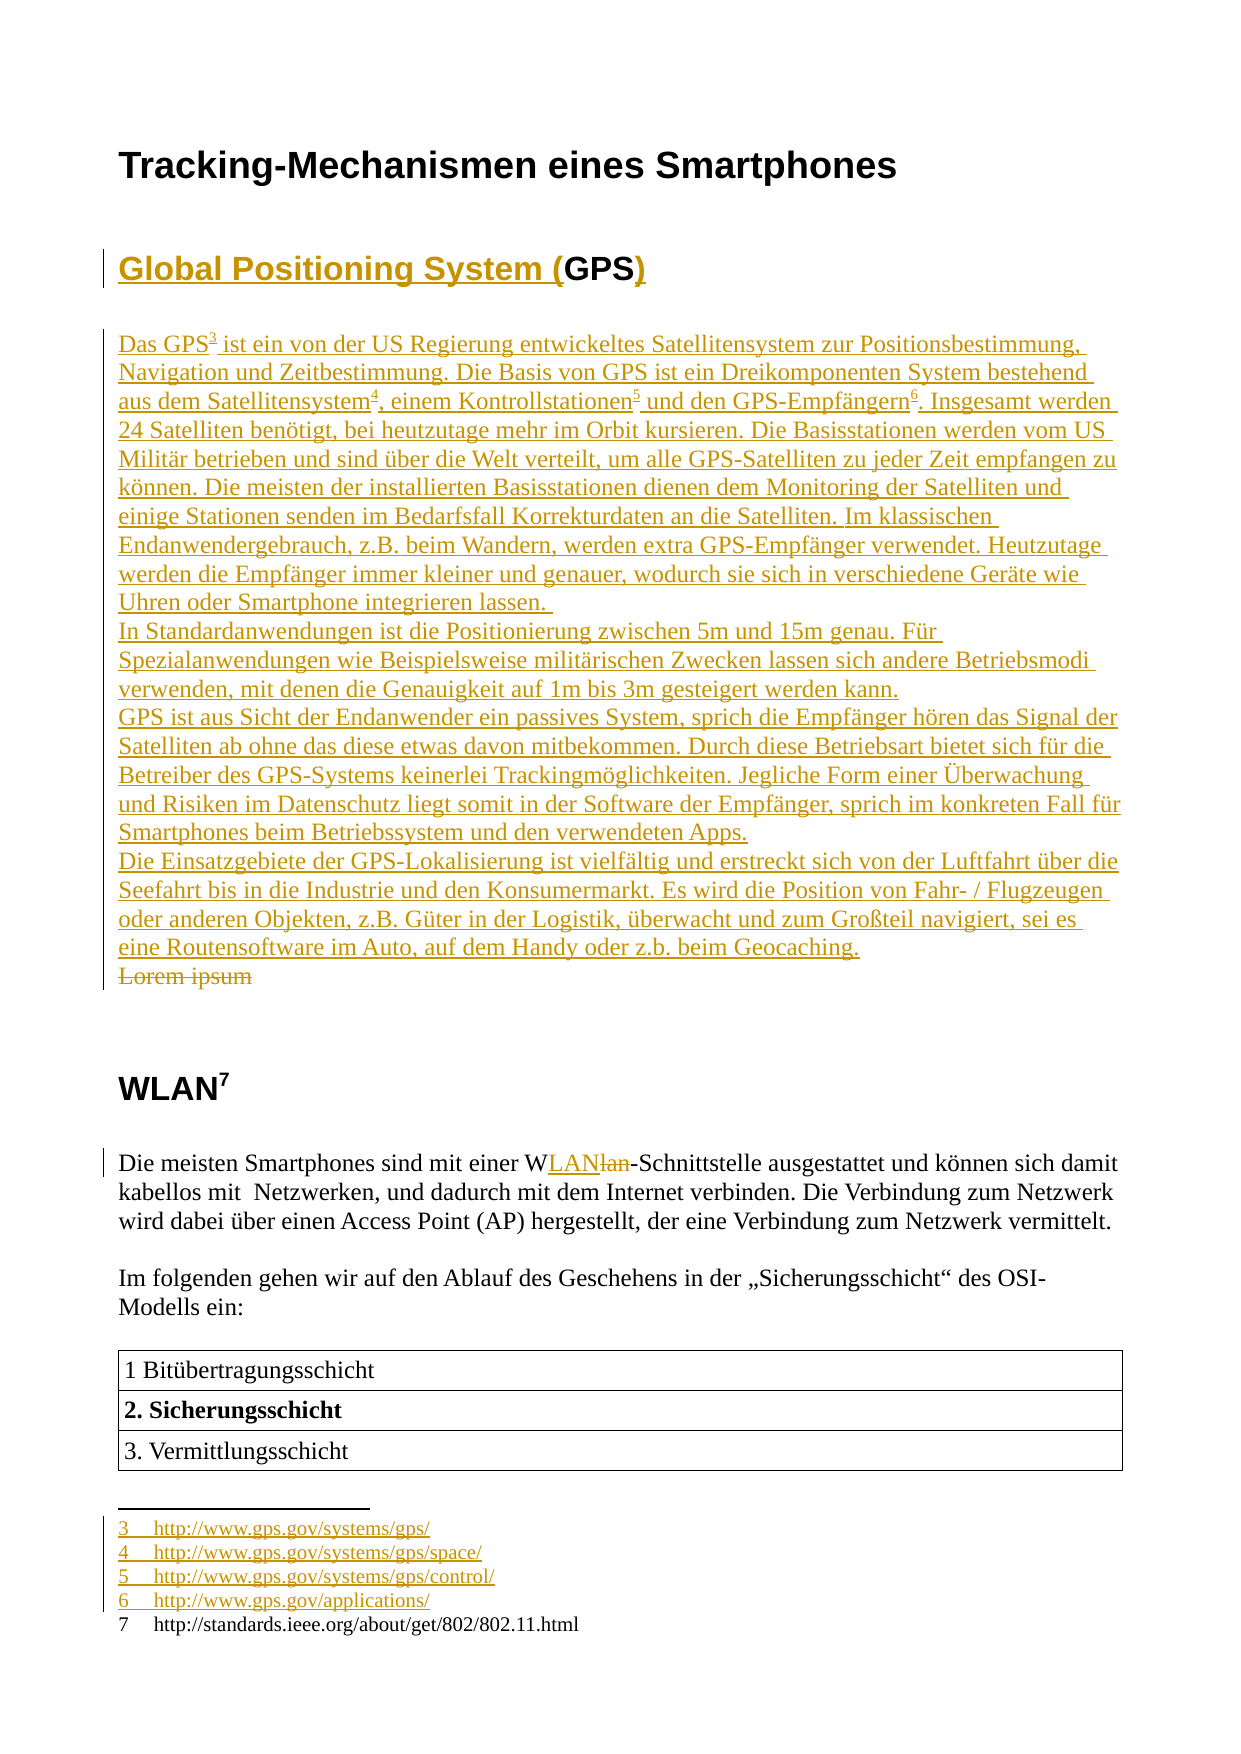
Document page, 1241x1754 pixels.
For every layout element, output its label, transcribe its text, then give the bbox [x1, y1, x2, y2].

text Die meisten Smartphones sind mit einer WLAN-Schnittstelle ausgestattet und können sich damit kabellos mit Netzwerken, und dadurch mit dem Internet verbinden. Die Verbindung zum Netzwerk wird dabei über einen Access Point (AP) hergestellt, der eine Verbindung zum Netzwerk vermittelt. [118, 1148, 1122, 1234]
text Das GPS ist ein von der US Regierung entwickeltes Satellitensystem zur Positionsbestimmung, Navigation und Zeitbestimmung. Die Basis von GPS ist ein Dreikomponenten System bestehend aus dem Satellitensystem, einem Kontrollstationen und den GPS-Empfängern. Insgesamt werden 24 Satelliten benötigt, bei heutzutage mehr im Orbit kursieren. Die Basisstationen werden vom US Militär betrieben und sind über die Welt verteilt, um alle GPS-Satelliten zu jeder Zeit empfangen zu können. Die meisten der installierten Basisstationen dienen dem Monitoring der Satelliten und einige Stationen senden im Bedarfsfall Korrekturdaten an die Satelliten. Im klassischen Endanwendergebrauch, z.B. beim Wandern, werden extra GPS-Empfänger verwendet. Heutzutage werden die Empfänger immer kleiner und genauer, wodurch sie sich in verschiedene Geräte wie Uhren oder Smartphone integrieren lassen. [118, 329, 1122, 616]
subtitle Tracking-Mechanismen eines Smartphones [118, 143, 1122, 187]
table_header 1 Bitübertragungsschicht [119, 1351, 1122, 1390]
text GPS ist aus Sicht der Endanwender ein passives System, sprich die Empfänger hören das Signal der Satelliten ab ohne das diese etwas davon mitbekommen. Durch diese Betriebsart bietet sich für die Betreiber des GPS-Systems keinerlei Trackingmöglichkeiten. Jegliche Form einer Überwachung und Risiken im Datenschutz liegt somit in der Software der Empfänger, sprich im konkreten Fall für Smartphones beim Betriebssystem und den verwendeten Apps. [118, 702, 1122, 846]
text http://www.gps.gov/systems/gps/ [118, 1516, 1122, 1539]
table_cell 2. Sicherungsschicht [119, 1391, 1122, 1430]
table_cell 3. Vermittlungsschicht [119, 1431, 1122, 1470]
text In Standardanwendungen ist die Positionierung zwischen 5m und 15m genau. Für Spezialanwendungen wie Beispielsweise militärischen Zwecken lassen sich andere Betriebsmodi verwenden, mit denen die Genauigkeit auf 1m bis 3m gesteigert werden kann. [118, 616, 1122, 702]
subtitle Global Positioning System (GPS) [118, 249, 1122, 287]
text http://www.gps.gov/systems/gps/space/ [118, 1539, 1122, 1564]
text Die Einsatzgebiete der GPS-Lokalisierung ist vielfältig und erstreckt sich von der Luftfahrt über die Seefahrt bis in die Industrie und den Konsumermarkt. Es wird die Position von Fahr- / Flugzeugen oder anderen Objekten, z.B. Güter in der Logistik, überwacht und zum Großteil navigiert, sei es eine Routensoftware im Auto, auf dem Handy oder z.b. beim Geocaching. [118, 846, 1122, 961]
subtitle WLAN [118, 1068, 1122, 1107]
text http://www.gps.gov/applications/ [118, 1588, 1122, 1612]
text http://standards.ieee.org/about/get/802/802.11.html [118, 1612, 1122, 1636]
text Im folgenden gehen wir auf den Ablauf des Geschehens in der „Sicherungsschicht“ des OSI-Modells ein: [118, 1263, 1122, 1321]
text http://www.gps.gov/systems/gps/control/ [118, 1564, 1122, 1588]
